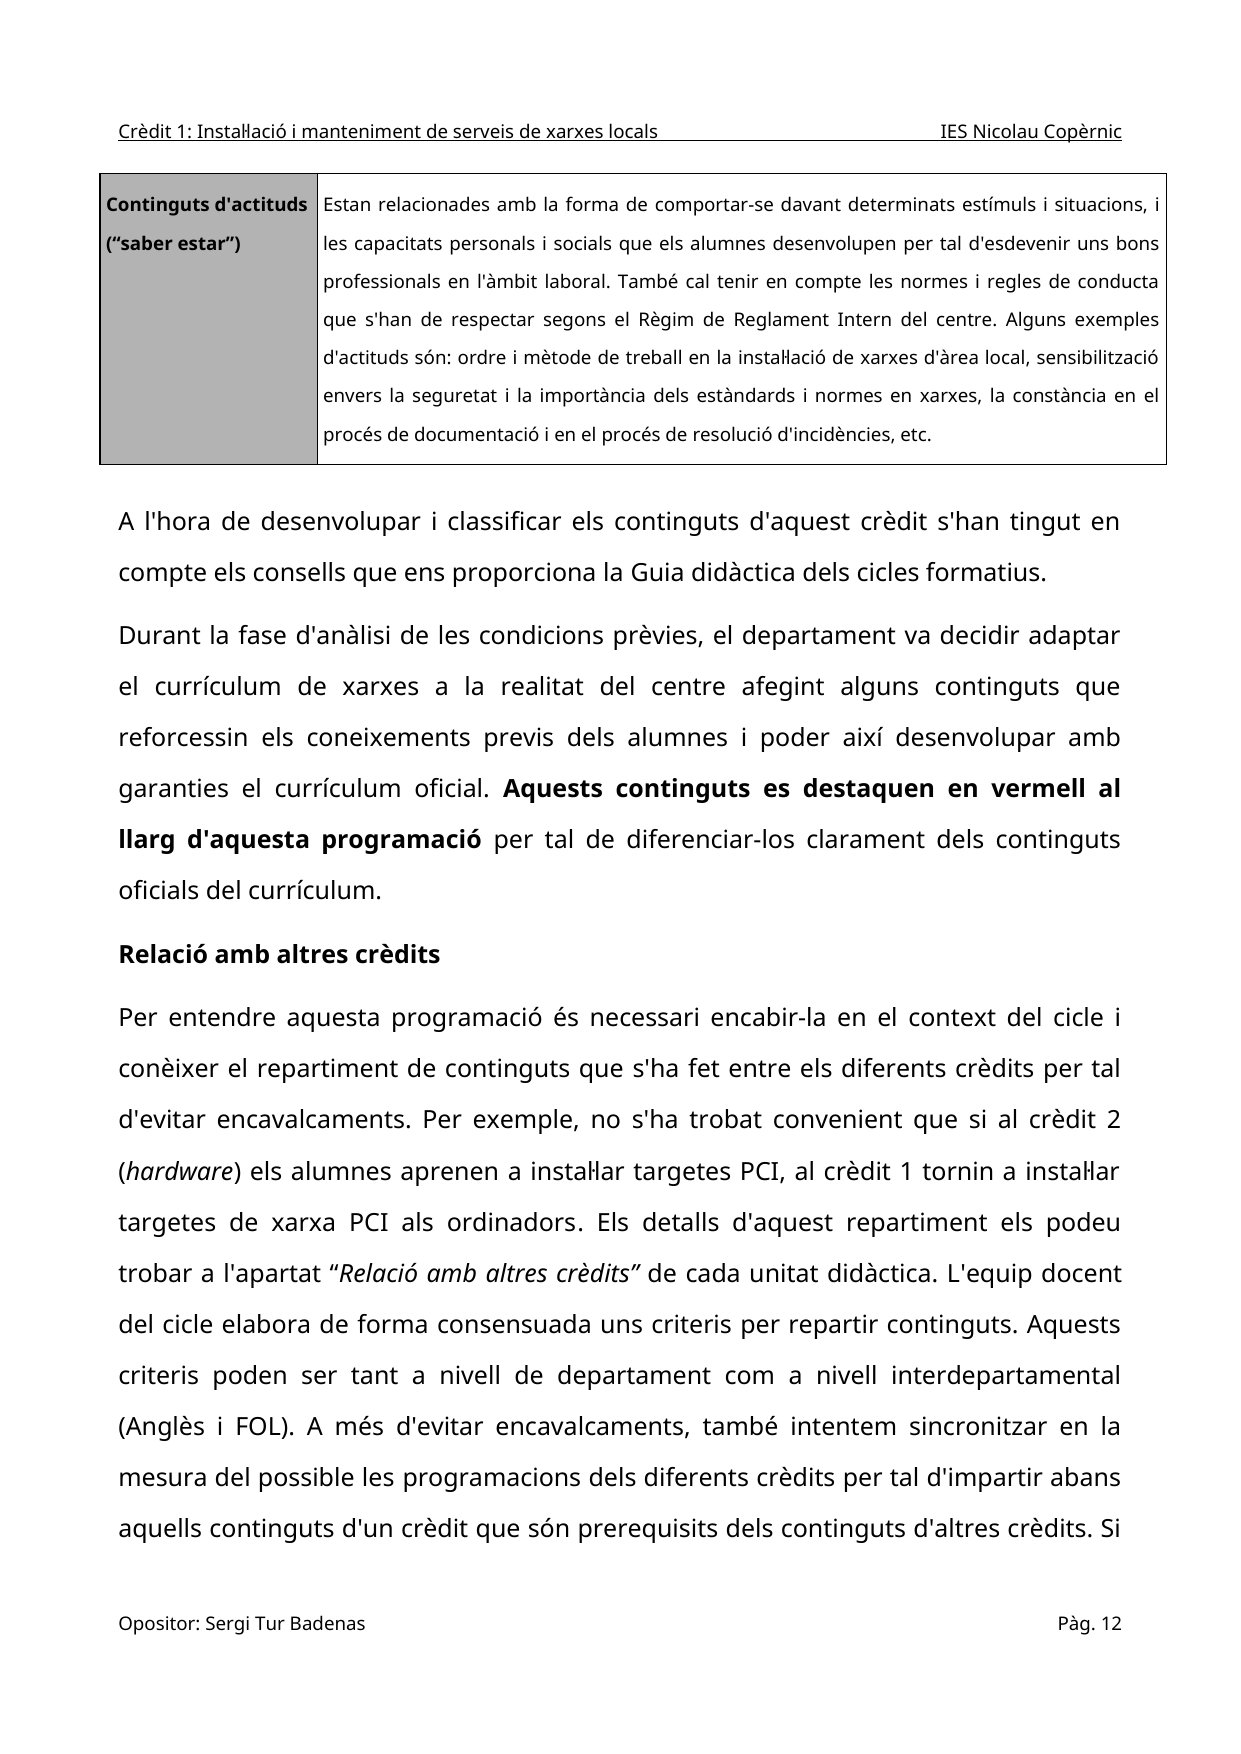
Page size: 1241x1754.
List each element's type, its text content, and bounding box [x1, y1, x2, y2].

text Per entendre aquesta programació és necessari encabir-la en el context del cicle i conèixer el repartiment de continguts que s'ha fet entre els diferents crèdits per tal d'evitar encavalcaments. Per exemple, no s'ha trobat convenient que si al crèdit 2 (hardware) els alumnes aprenen a instal·lar targetes PCI, al crèdit 1 tornin a instal·lar targetes de xarxa PCI als ordinadors. Els detalls d'aquest repartiment els podeu trobar a l'apartat “Relació amb altres crèdits” de cada unitat didàctica. L'equip docent del cicle elabora de forma consensuada uns criteris per repartir continguts. Aquests criteris poden ser tant a nivell de departament com a nivell interdepartamental (Anglès i FOL). A més d'evitar encavalcaments, també intentem sincronitzar en la mesura del possible les programacions dels diferents crèdits per tal d'impartir abans aquells continguts d'un crèdit que són prerequisits dels continguts d'altres crèdits. Si [118, 1000, 1122, 1544]
text A l'hora de desenvolupar i classificar els continguts d'aquest crèdit s'han tingut en compte els consells que ens proporciona la Guia didàctica dels cicles formatius. [118, 503, 1122, 588]
text Relació amb altres crèdits [118, 937, 1122, 971]
table_cell Continguts d'actituds (“saber estar”) [101, 174, 317, 464]
table_cell Estan relacionades amb la forma de comportar-se davant determinats estímuls i situacions, i les capacitats personals i socials que els alumnes desenvolupen per tal d'esdevenir uns bons professionals en l'àmbit laboral. També cal tenir en compte les normes i regles de conducta que s'han de respectar segons el Règim de Reglament Intern del centre. Alguns exemples d'actituds són: ordre i mètode de treball en la instal·lació de xarxes d'àrea local, sensibilització envers la seguretat i la importància dels estàndards i normes en xarxes, la constància en el procés de documentació i en el procés de resolució d'incidències, etc. [318, 174, 1166, 464]
text Durant la fase d'anàlisi de les condicions prèvies, el departament va decidir adaptar el currículum de xarxes a la realitat del centre afegint alguns continguts que reforcessin els coneixements previs dels alumnes i poder així desenvolupar amb garanties el currículum oficial. Aquests continguts es destaquen en vermell al llarg d'aquesta programació per tal de diferenciar-los clarament dels continguts oficials del currículum. [118, 618, 1122, 907]
